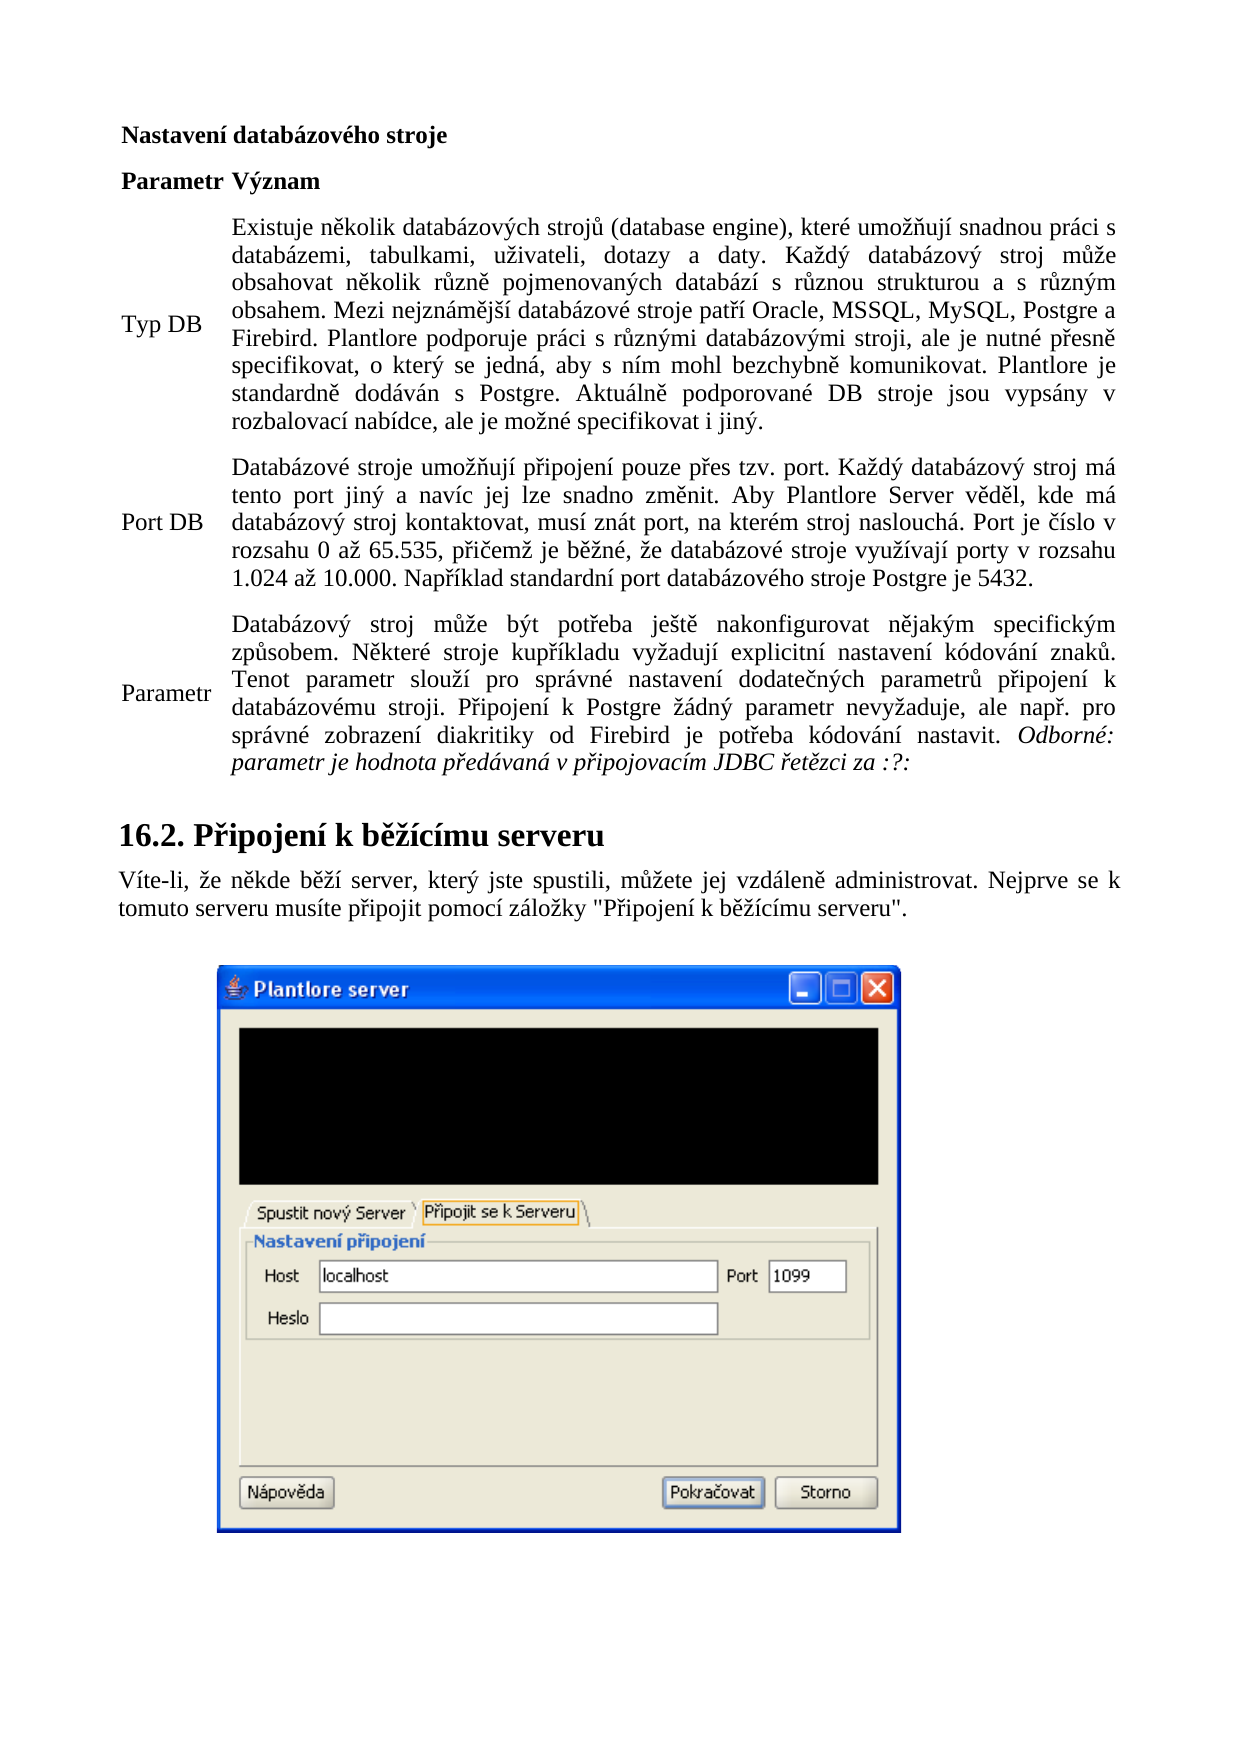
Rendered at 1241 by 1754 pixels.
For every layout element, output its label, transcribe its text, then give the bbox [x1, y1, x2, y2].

table_cell Typ DB [118, 210, 228, 450]
text Víte-li, že někde běží server, který jste spustili, můžete jej vzdáleně administrovat. Nejprve se k tomuto serveru musíte připojit pomocí záložky "Připojení k běžícímu serveru". [118, 866, 1122, 921]
table_cell Existuje několik databázových strojů (database engine), které umožňují snadnou práci s databázemi, tabulkami, uživateli, dotazy a daty. Každý databázový stroj může obsahovat několik různě pojmenovaných databází s různou strukturou a s různým obsahem. Mezi nejznámější databázové stroje patří Oracle, MSSQL, MySQL, Postgre a Firebird. Plantlore podporuje práci s různými databázovými stroji, ale je nutné přesně specifikovat, o který se jedná, aby s ním mohl bezchybně komunikovat. Plantlore je standardně dodáván s Postgre. Aktuálně podporované DB stroje jsou vypsány v rozbalovací nabídce, ale je možné specifikovat i jiný. [229, 210, 1120, 450]
subtitle 16.2. Připojení k běžícímu serveru [118, 817, 1122, 853]
table_cell Nastavení databázového stroje [118, 118, 1120, 164]
table_cell Port DB [118, 450, 228, 607]
table_cell Parametr [118, 607, 228, 792]
picture [216, 965, 902, 1533]
table_cell Databázový stroj může být potřeba ještě nakonfigurovat nějakým specifickým způsobem. Některé stroje kupříkladu vyžadují explicitní nastavení kódování znaků. Tenot parametr slouží pro správné nastavení dodatečných parametrů připojení k databázovému stroji. Připojení k Postgre žádný parametr nevyžaduje, ale např. pro správné zobrazení diakritiky od Firebird je potřeba kódování nastavit. Odborné: parametr je hodnota předávaná v připojovacím JDBC řetězci za :?: [229, 607, 1120, 792]
table_cell Databázové stroje umožňují připojení pouze přes tzv. port. Každý databázový stroj má tento port jiný a navíc jej lze snadno změnit. Aby Plantlore Server věděl, kde má databázový stroj kontaktovat, musí znát port, na kterém stroj naslouchá. Port je číslo v rozsahu 0 až 65.535, přičemž je běžné, že databázové stroje využívají porty v rozsahu 1.024 až 10.000. Například standardní port databázového stroje Postgre je 5432. [229, 450, 1120, 607]
table_cell Parametr [118, 164, 228, 210]
table_cell Význam [229, 164, 1120, 210]
